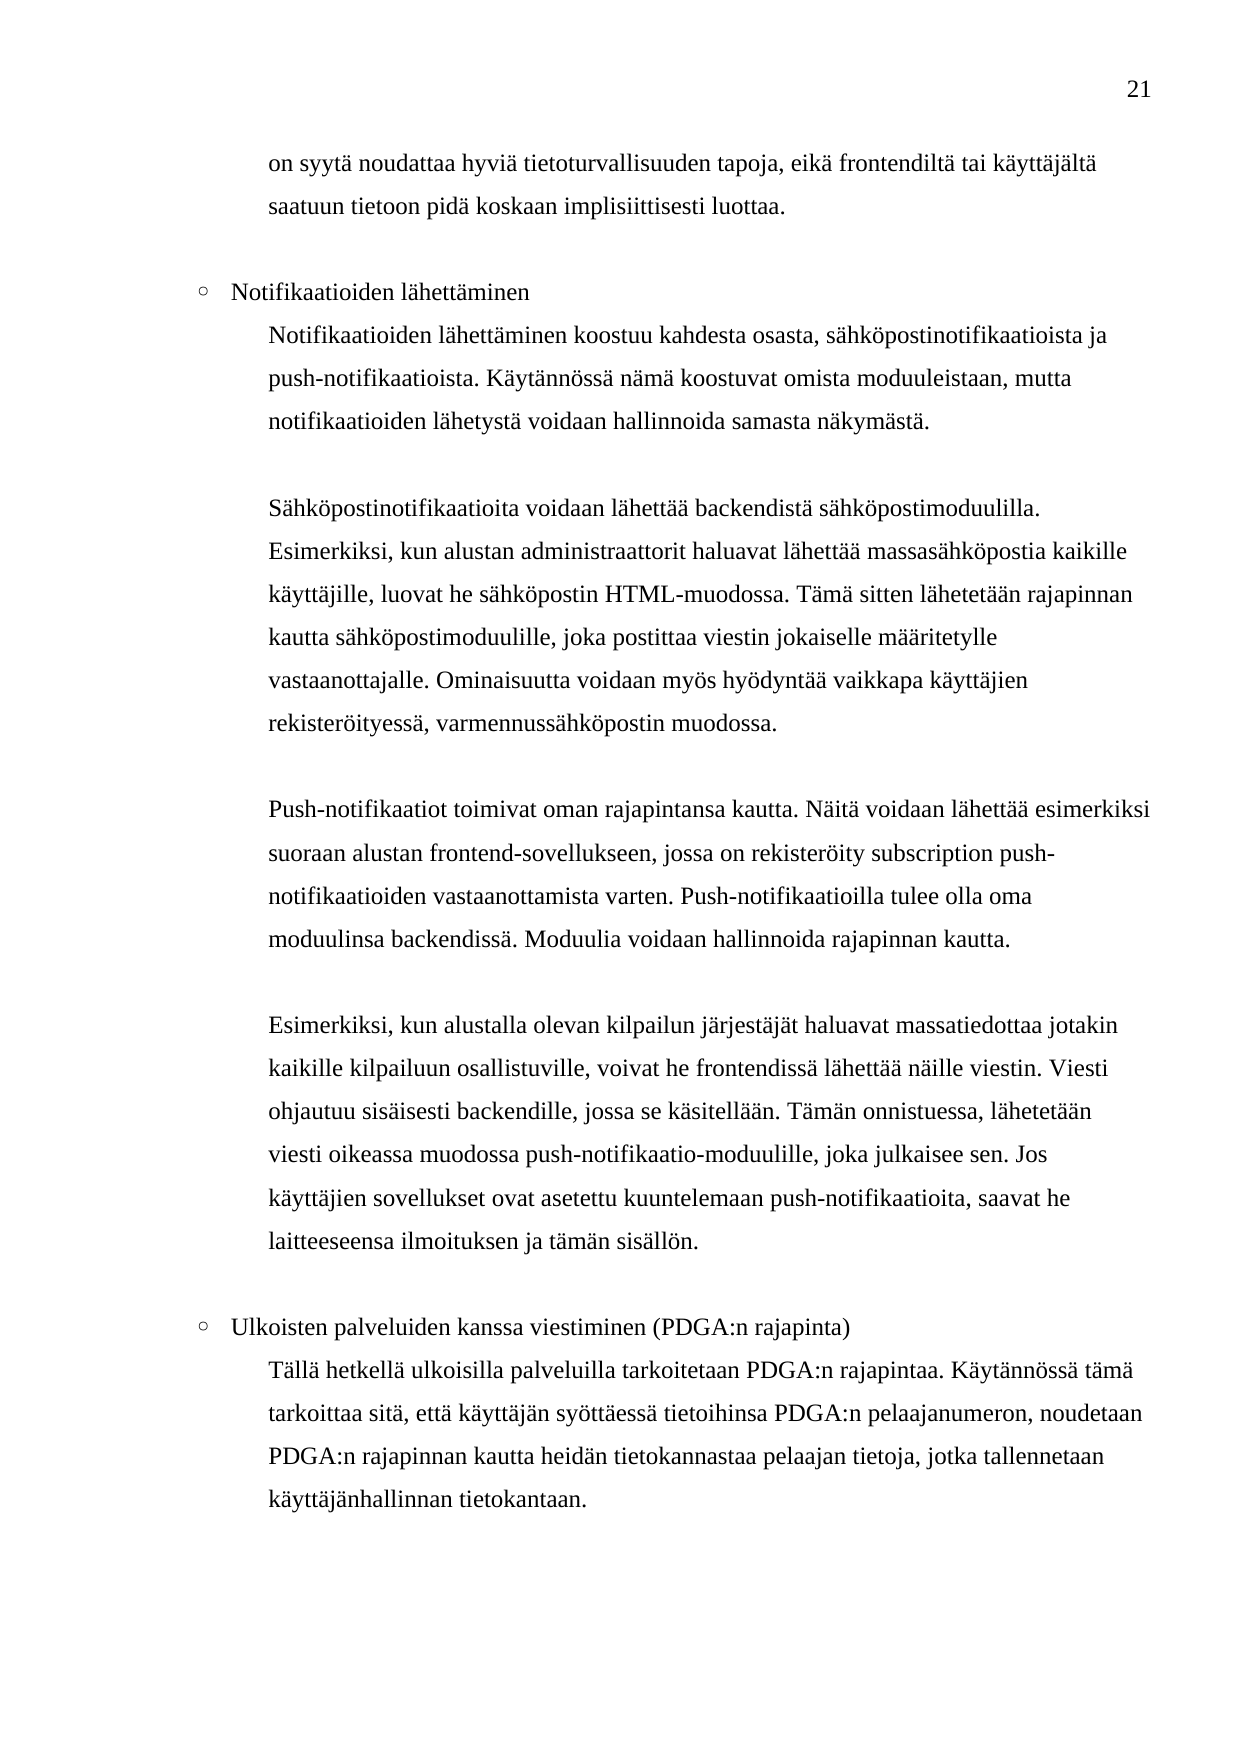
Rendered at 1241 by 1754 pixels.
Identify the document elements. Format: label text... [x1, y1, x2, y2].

list Push-notifikaatiot toimivat oman rajapintansa kautta. Näitä voidaan lähettää esimerkiksi suoraan alustan frontend-sovellukseen, jossa on rekisteröity subscription push-notifikaatioiden vastaanottamista varten. Push-notifikaatioilla tulee olla oma moduulinsa backendissä. Moduulia voidaan hallinnoida rajapinnan kautta. [231, 794, 1152, 953]
list Ulkoisten palveluiden kanssa viestiminen (PDGA:n rajapinta) [193, 1312, 1152, 1341]
list Esimerkiksi, kun alustalla olevan kilpailun järjestäjät haluavat massatiedottaa jotakin kaikille kilpailuun osallistuville, voivat he frontendissä lähettää näille viestin. Viesti ohjautuu sisäisesti backendille, jossa se käsitellään. Tämän onnistuessa, lähetetään viesti oikeassa muodossa push-notifikaatio-moduulille, joka julkaisee sen. Jos käyttäjien sovellukset ovat asetettu kuuntelemaan push-notifikaatioita, saavat he laitteeseensa ilmoituksen ja tämän sisällön. [231, 1010, 1152, 1254]
list Tällä hetkellä ulkoisilla palveluilla tarkoitetaan PDGA:n rajapintaa. Käytännössä tämä tarkoittaa sitä, että käyttäjän syöttäessä tietoihinsa PDGA:n pelaajanumeron, noudetaan PDGA:n rajapinnan kautta heidän tietokannastaa pelaajan tietoja, jotka tallennetaan käyttäjänhallinnan tietokantaan. [231, 1355, 1152, 1513]
list Notifikaatioiden lähettäminen koostuu kahdesta osasta, sähköpostinotifikaatioista ja push-notifikaatioista. Käytännössä nämä koostuvat omista moduuleistaan, mutta notifikaatioiden lähetystä voidaan hallinnoida samasta näkymästä. [231, 320, 1152, 435]
list Sähköpostinotifikaatioita voidaan lähettää backendistä sähköpostimoduulilla. Esimerkiksi, kun alustan administraattorit haluavat lähettää massasähköpostia kaikille käyttäjille, luovat he sähköpostin HTML-muodossa. Tämä sitten lähetetään rajapinnan kautta sähköpostimoduulille, joka postittaa viestin jokaiselle määritetylle vastaanottajalle. Ominaisuutta voidaan myös hyödyntää vaikkapa käyttäjien rekisteröityessä, varmennussähköpostin muodossa. [231, 493, 1152, 737]
list Notifikaatioiden lähettäminen [193, 277, 1152, 306]
list on syytä noudattaa hyviä tietoturvallisuuden tapoja, eikä frontendiltä tai käyttäjältä saatuun tietoon pidä koskaan implisiittisesti luottaa. [231, 148, 1152, 219]
